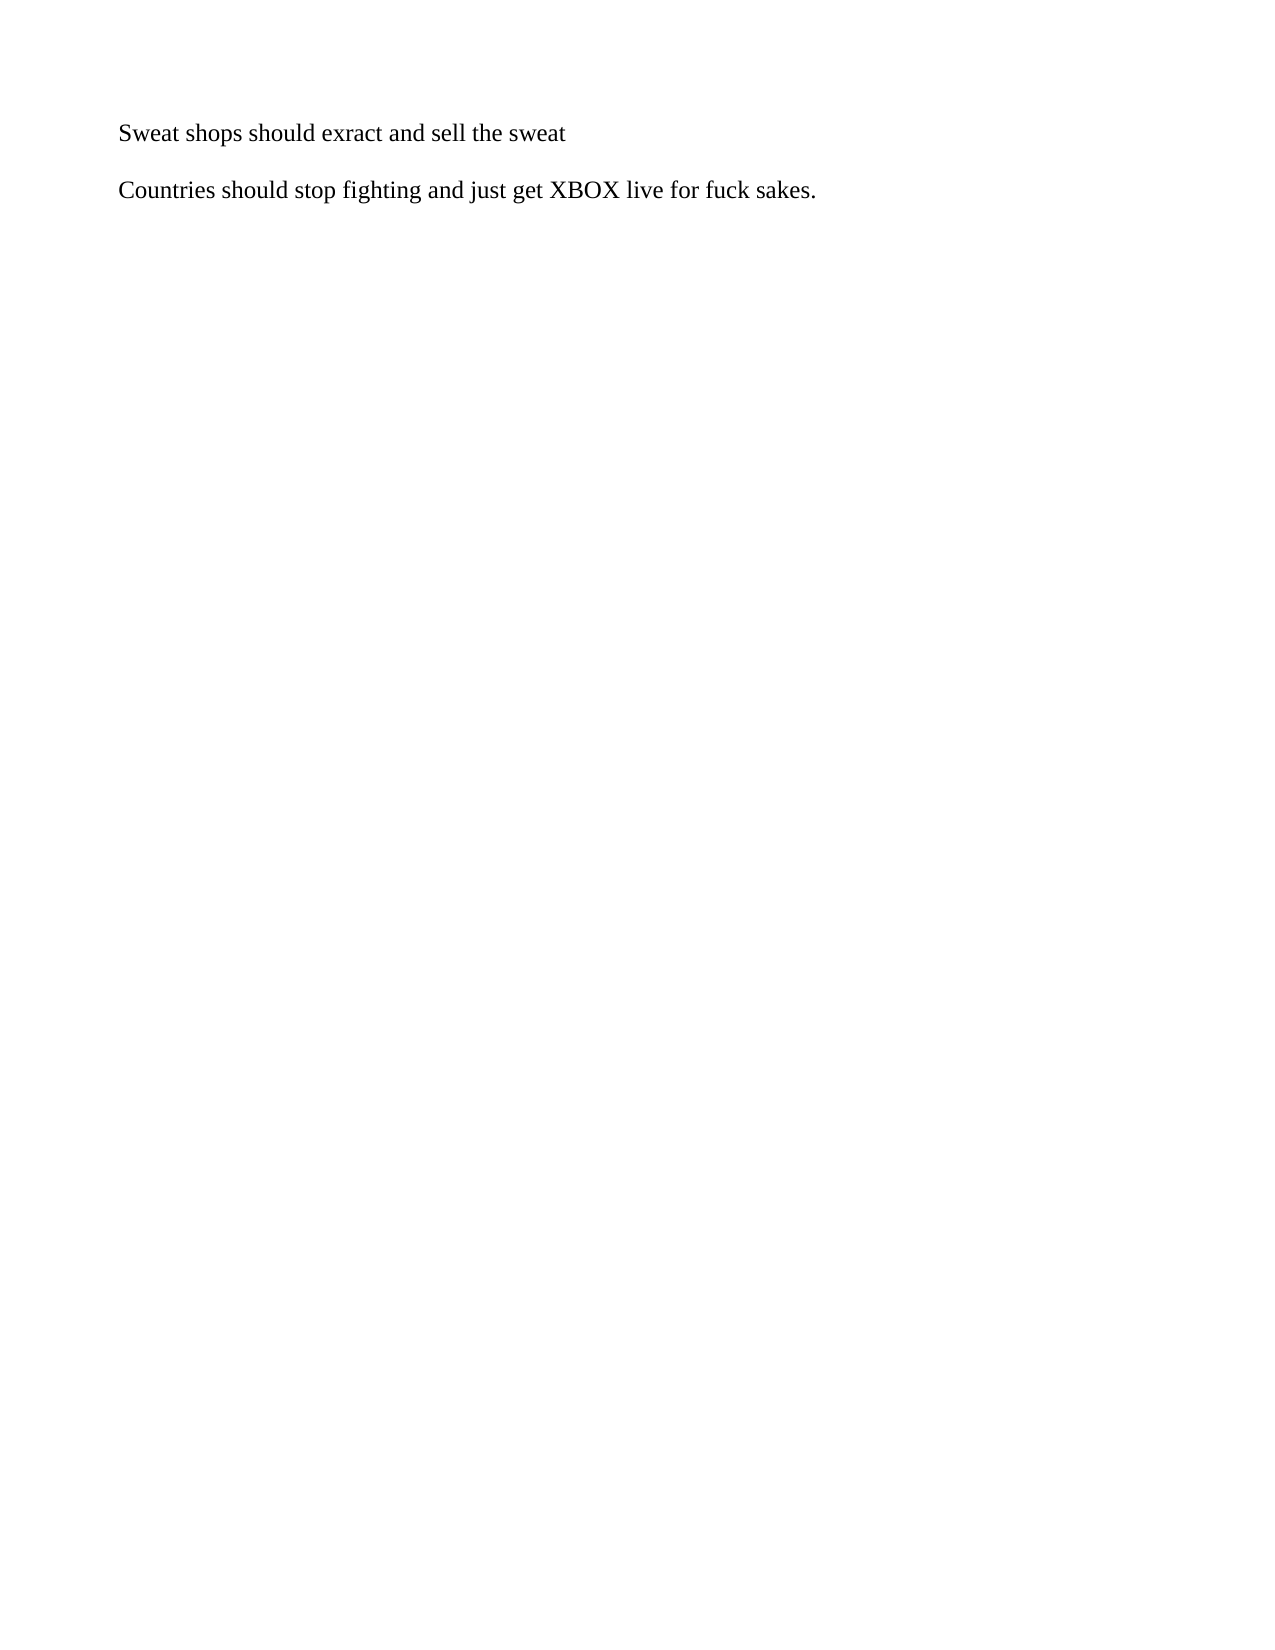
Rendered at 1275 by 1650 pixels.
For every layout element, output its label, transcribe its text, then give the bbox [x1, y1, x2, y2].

text Countries should stop fighting and just get XBOX live for fuck sakes. [118, 176, 1157, 204]
text Sweat shops should exract and sell the sweat [118, 118, 1157, 147]
